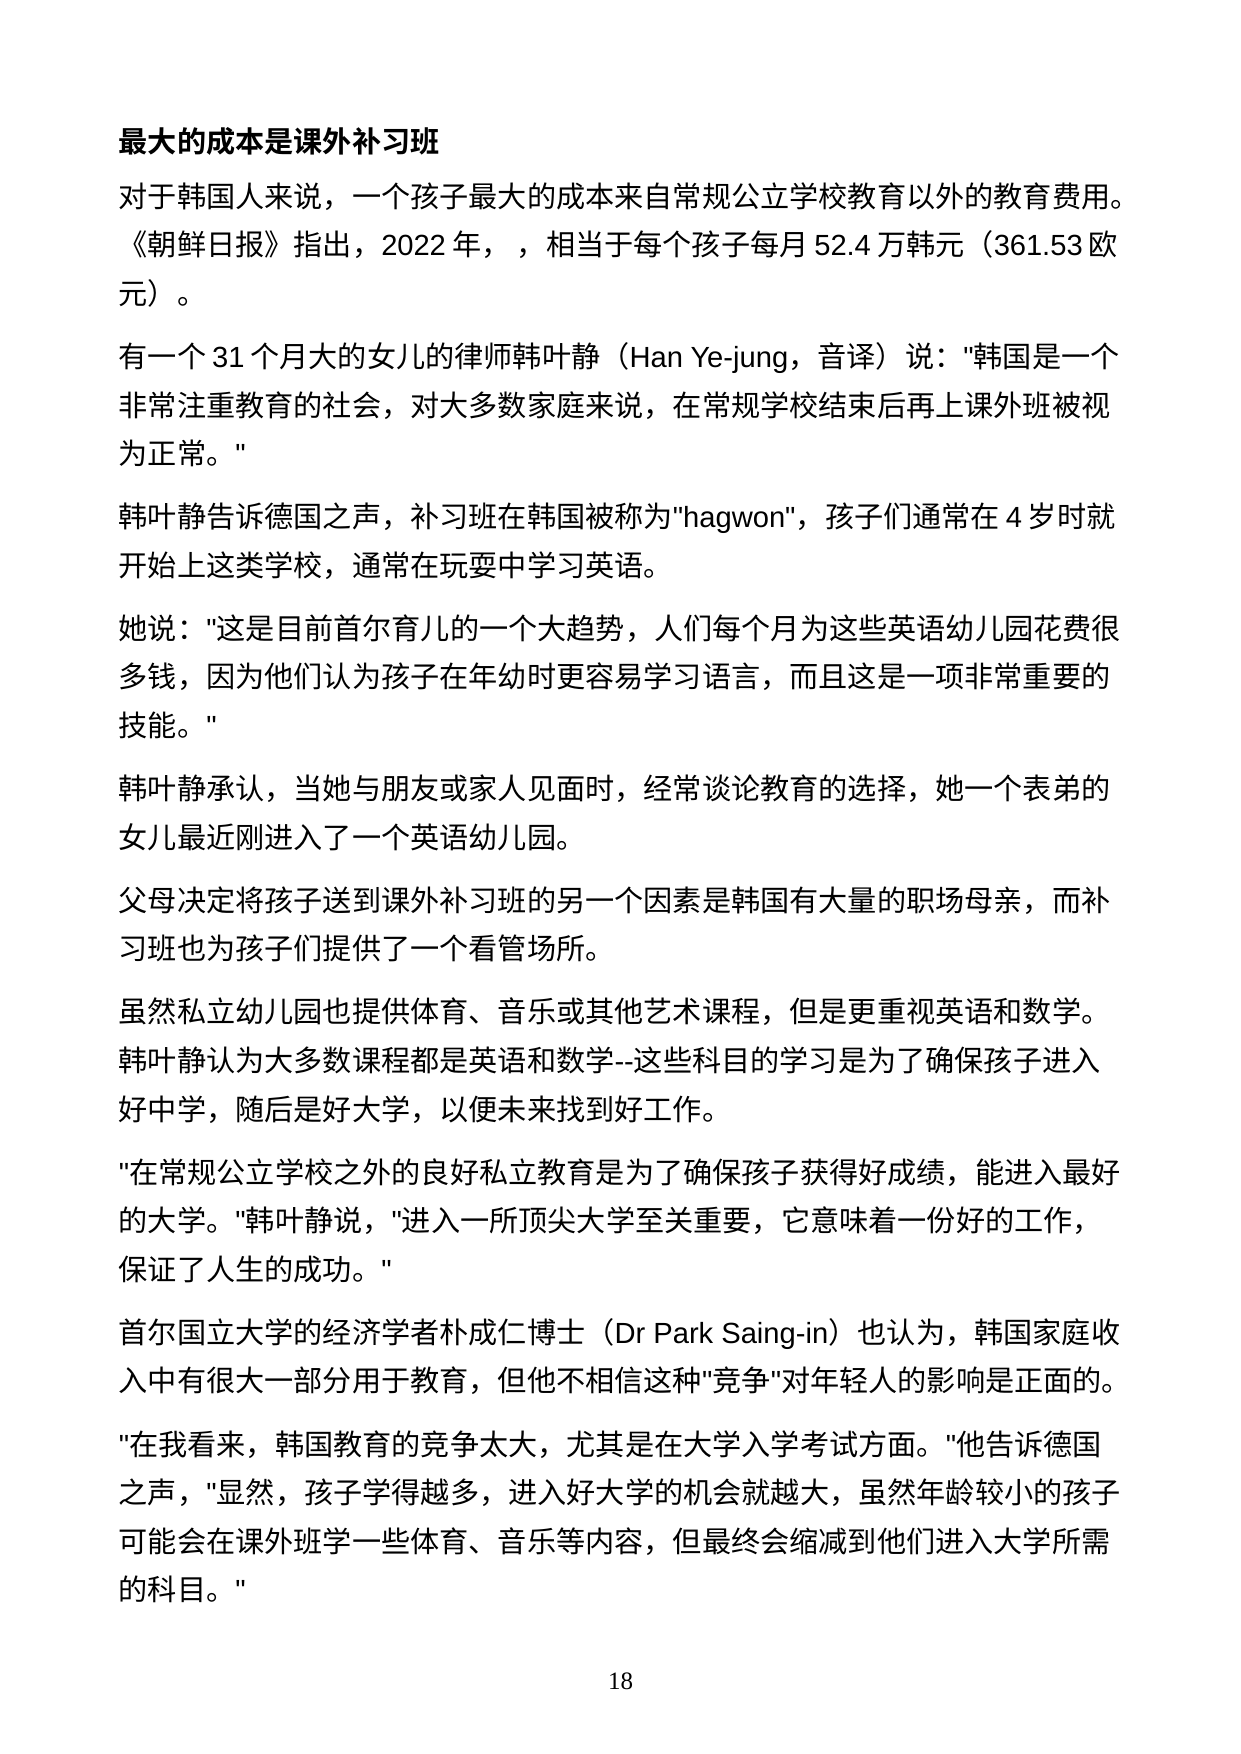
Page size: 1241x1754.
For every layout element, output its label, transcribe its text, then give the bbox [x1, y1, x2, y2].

text 韩叶静告诉德国之声，补习班在韩国被称为"hagwon"，孩子们通常在4岁时就开始上这类学校，通常在玩耍中学习英语。 [118, 494, 1122, 584]
text 父母决定将孩子送到课外补习班的另一个因素是韩国有大量的职场母亲，而补习班也为孩子们提供了一个看管场所。 [118, 877, 1122, 968]
text 虽然私立幼儿园也提供体育、音乐或其他艺术课程，但是更重视英语和数学。韩叶静认为大多数课程都是英语和数学--这些科目的学习是为了确保孩子进入好中学，随后是好大学，以便未来找到好工作。 [118, 989, 1122, 1128]
text "在常规公立学校之外的良好私立教育是为了确保孩子获得好成绩，能进入最好的大学。"韩叶静说，"进入一所顶尖大学至关重要，它意味着一份好的工作，保证了人生的成功。" [118, 1149, 1122, 1288]
text 首尔国立大学的经济学者朴成仁博士（Dr Park Saing-in）也认为，韩国家庭收入中有很大一部分用于教育，但他不相信这种"竞争"对年轻人的影响是正面的。 [118, 1309, 1122, 1400]
text "在我看来，韩国教育的竞争太大，尤其是在大学入学考试方面。"他告诉德国之声，"显然，孩子学得越多，进入好大学的机会就越大，虽然年龄较小的孩子可能会在课外班学一些体育、音乐等内容，但最终会缩减到他们进入大学所需的科目。" [118, 1421, 1122, 1609]
text 对于韩国人来说，一个孩子最大的成本来自常规公立学校教育以外的教育费用。《朝鲜日报》指出，2022年， ，相当于每个孩子每月52.4万韩元（361.53欧元）。 [118, 173, 1122, 313]
text 韩叶静承认，当她与朋友或家人见面时，经常谈论教育的选择，她一个表弟的女儿最近刚进入了一个英语幼儿园。 [118, 766, 1122, 856]
subtitle 最大的成本是课外补习班 [118, 118, 1122, 161]
text 她说："这是目前首尔育儿的一个大趋势，人们每个月为这些英语幼儿园花费很多钱，因为他们认为孩子在年幼时更容易学习语言，而且这是一项非常重要的技能。" [118, 605, 1122, 745]
text 有一个31个月大的女儿的律师韩叶静（Han Ye-jung，音译）说："韩国是一个非常注重教育的社会，对大多数家庭来说，在常规学校结束后再上课外班被视为正常。" [118, 333, 1122, 473]
